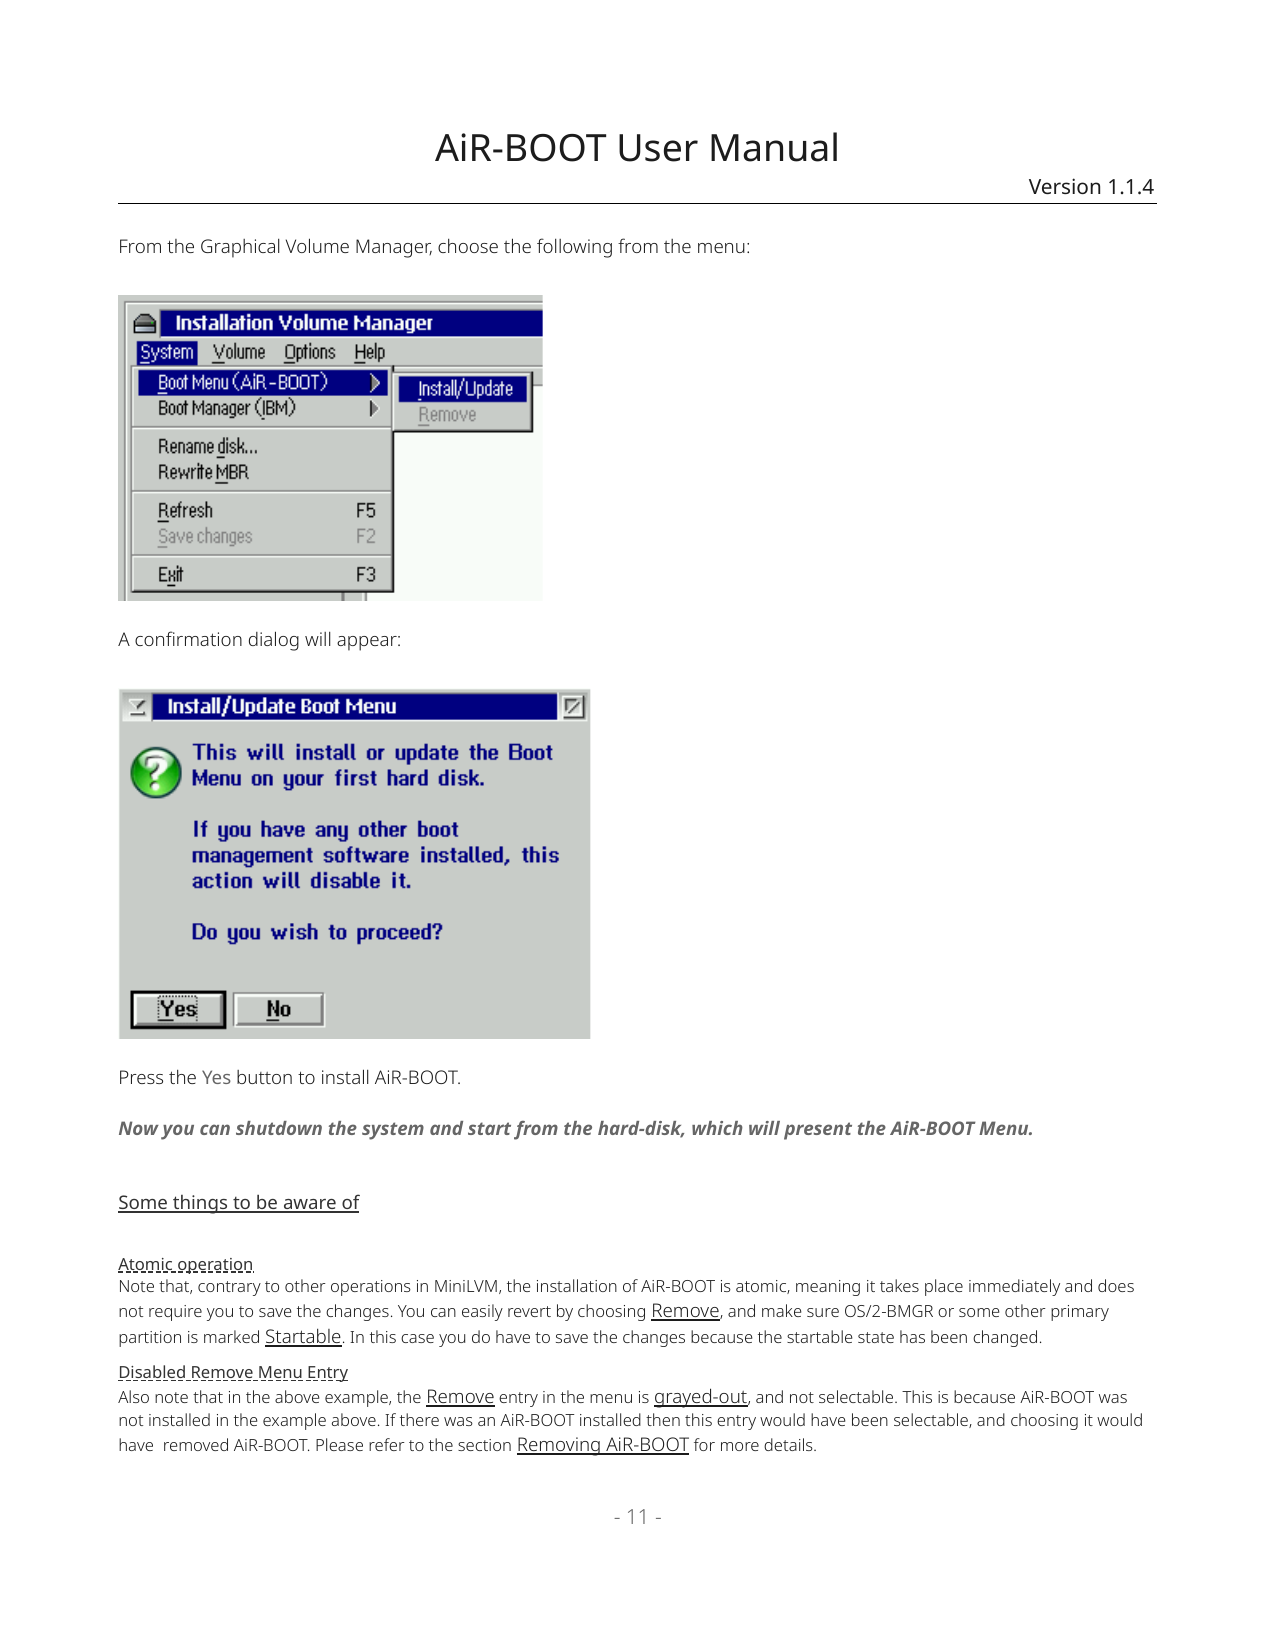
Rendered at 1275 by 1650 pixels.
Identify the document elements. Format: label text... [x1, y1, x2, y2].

picture [118, 688, 591, 1039]
subtitle Disabled Remove Menu Entry [118, 1361, 1157, 1383]
picture [118, 295, 543, 601]
text Press the Yes button to install AiR-BOOT. Now you can shutdown the system and start from the hard-disk, which will present the AiR-BOOT Menu. [118, 663, 1157, 1141]
text From the Graphical Volume Manager, choose the following from the menu: [118, 233, 1157, 258]
text Note that, contrary to other operations in MiniLVM, the installation of AiR-BOOT is atomic, meaning it takes place immediately and does not require you to save the changes. You can easily revert by choosing Remove, and make sure OS/2-BMGR or some other primary partition is marked Startable. In this case you do have to save the changes because the startable state has been changed. [118, 1275, 1157, 1349]
text Also note that in the above example, the Remove entry in the menu is grayed-out, and not selectable. This is because AiR-BOOT was not installed in the example above. If there was an AiR-BOOT installed then this entry would have been selectable, and choosing it would have removed AiR-BOOT. Please refer to the section Removing AiR-BOOT for more details. [118, 1383, 1157, 1457]
subtitle Some things to be aware of [118, 1189, 1157, 1215]
text A confirmation dialog will appear: [118, 270, 1157, 652]
subtitle Atomic operation [118, 1252, 1157, 1275]
